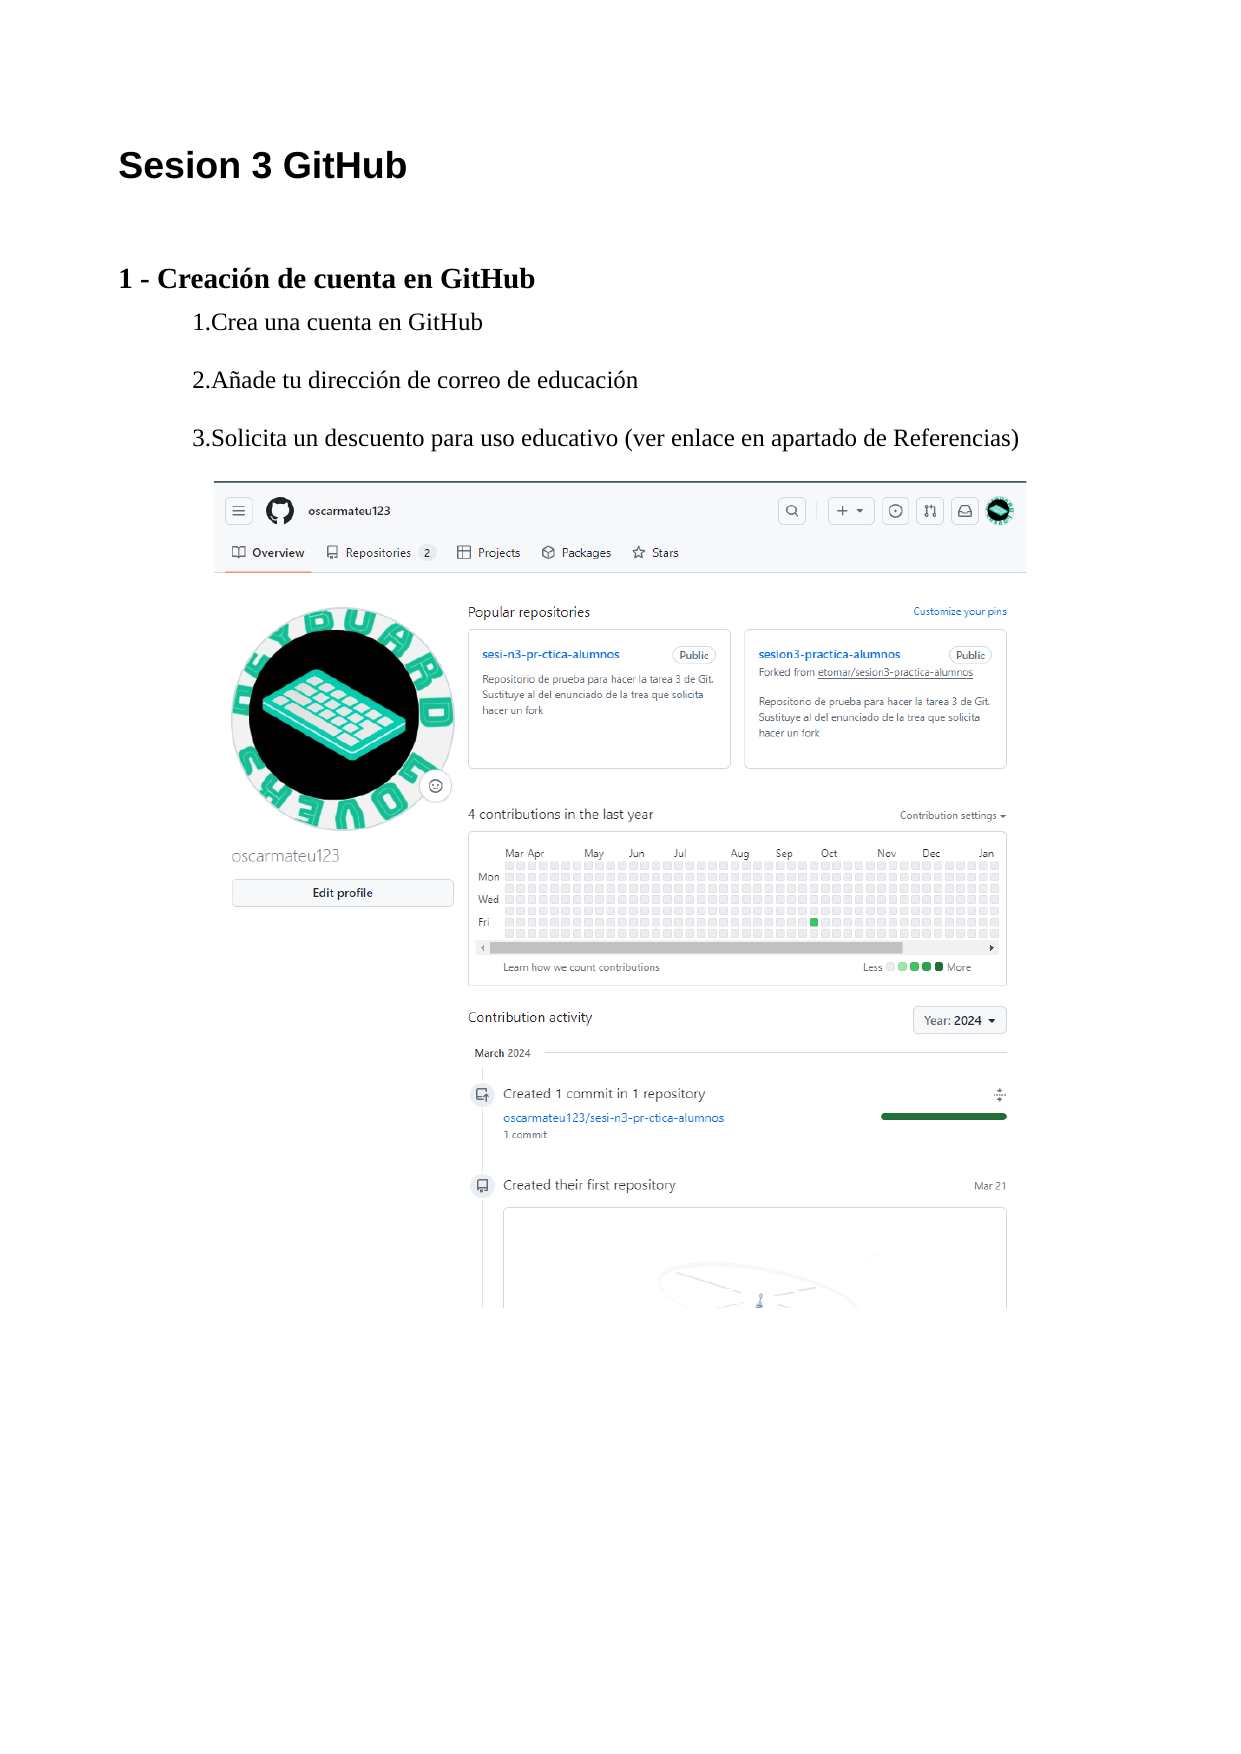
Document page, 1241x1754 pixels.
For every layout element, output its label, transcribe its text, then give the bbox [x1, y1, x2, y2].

subtitle 1 - Creación de cuenta en GitHub [118, 261, 1122, 294]
list Añade tu dirección de correo de educación [118, 365, 1122, 394]
subtitle Sesion 3 GitHub [118, 143, 1122, 186]
picture [213, 481, 1027, 1308]
list Crea una cuenta en GitHub [118, 307, 1122, 336]
list Solicita un descuento para uso educativo (ver enlace en apartado de Referencias) [118, 423, 1122, 452]
